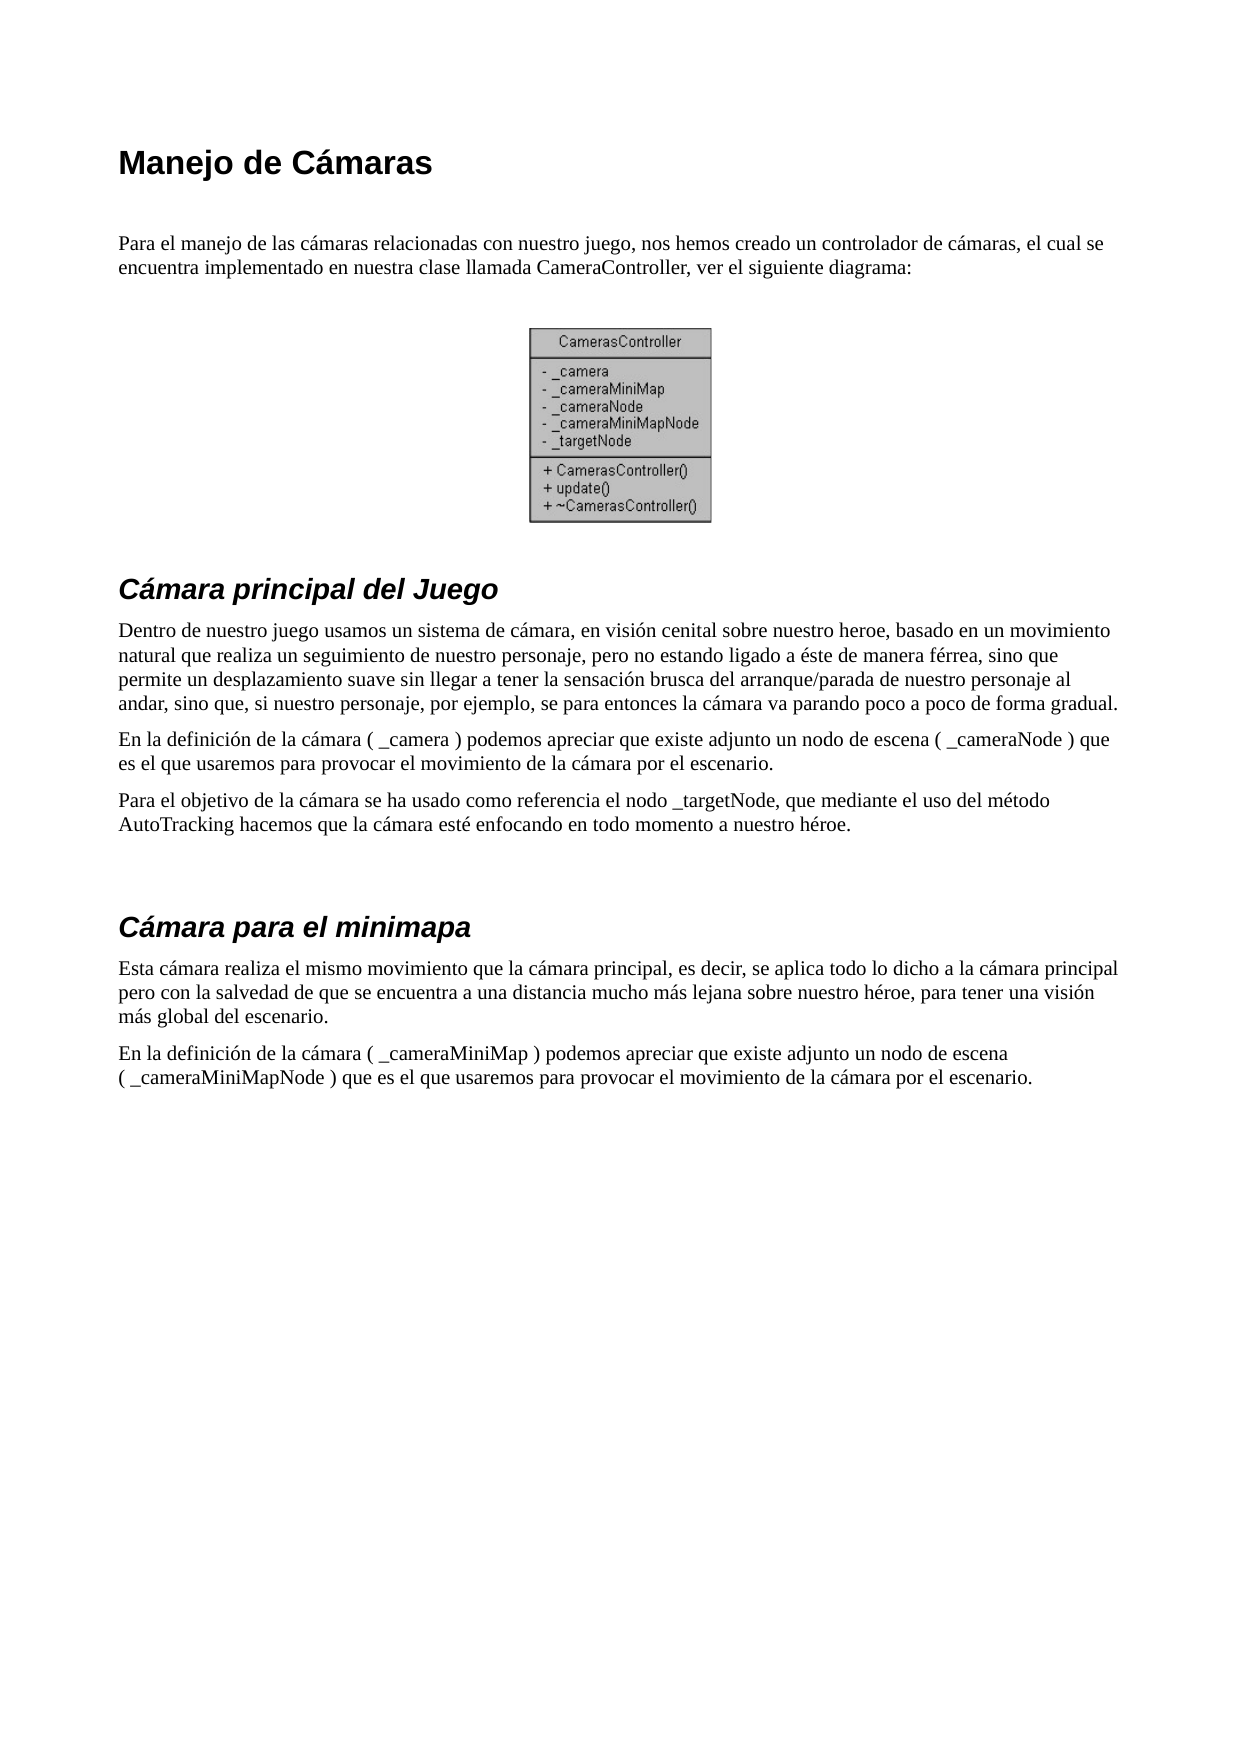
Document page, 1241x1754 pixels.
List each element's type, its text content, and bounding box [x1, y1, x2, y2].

subtitle Cámara para el minimapa [118, 910, 1122, 943]
subtitle Cámara principal del Juego [118, 572, 1122, 606]
picture [529, 328, 712, 523]
text Para el manejo de las cámaras relacionadas con nuestro juego, nos hemos creado un controlador de cámaras, el cual se encuentra implementado en nuestra clase llamada CameraController, ver el siguiente diagrama: [118, 231, 1122, 279]
text En la definición de la cámara ( _cameraMiniMap ) podemos apreciar que existe adjunto un nodo de escena ( _cameraMiniMapNode ) que es el que usaremos para provocar el movimiento de la cámara por el escenario. [118, 1041, 1122, 1089]
subtitle Manejo de Cámaras [118, 143, 1122, 182]
text Dentro de nuestro juego usamos un sistema de cámara, en visión cenital sobre nuestro heroe, basado en un movimiento natural que realiza un seguimiento de nuestro personaje, pero no estando ligado a éste de manera férrea, sino que permite un desplazamiento suave sin llegar a tener la sensación brusca del arranque/parada de nuestro personaje al andar, sino que, si nuestro personaje, por ejemplo, se para entonces la cámara va parando poco a poco de forma gradual. [118, 618, 1122, 715]
text Esta cámara realiza el mismo movimiento que la cámara principal, es decir, se aplica todo lo dicho a la cámara principal pero con la salvedad de que se encuentra a una distancia mucho más lejana sobre nuestro héroe, para tener una visión más global del escenario. [118, 956, 1122, 1028]
text Para el objetivo de la cámara se ha usado como referencia el nodo _targetNode, que mediante el uso del método AutoTracking hacemos que la cámara esté enfocando en todo momento a nuestro héroe. [118, 788, 1122, 836]
text En la definición de la cámara ( _camera ) podemos apreciar que existe adjunto un nodo de escena ( _cameraNode ) que es el que usaremos para provocar el movimiento de la cámara por el escenario. [118, 727, 1122, 775]
